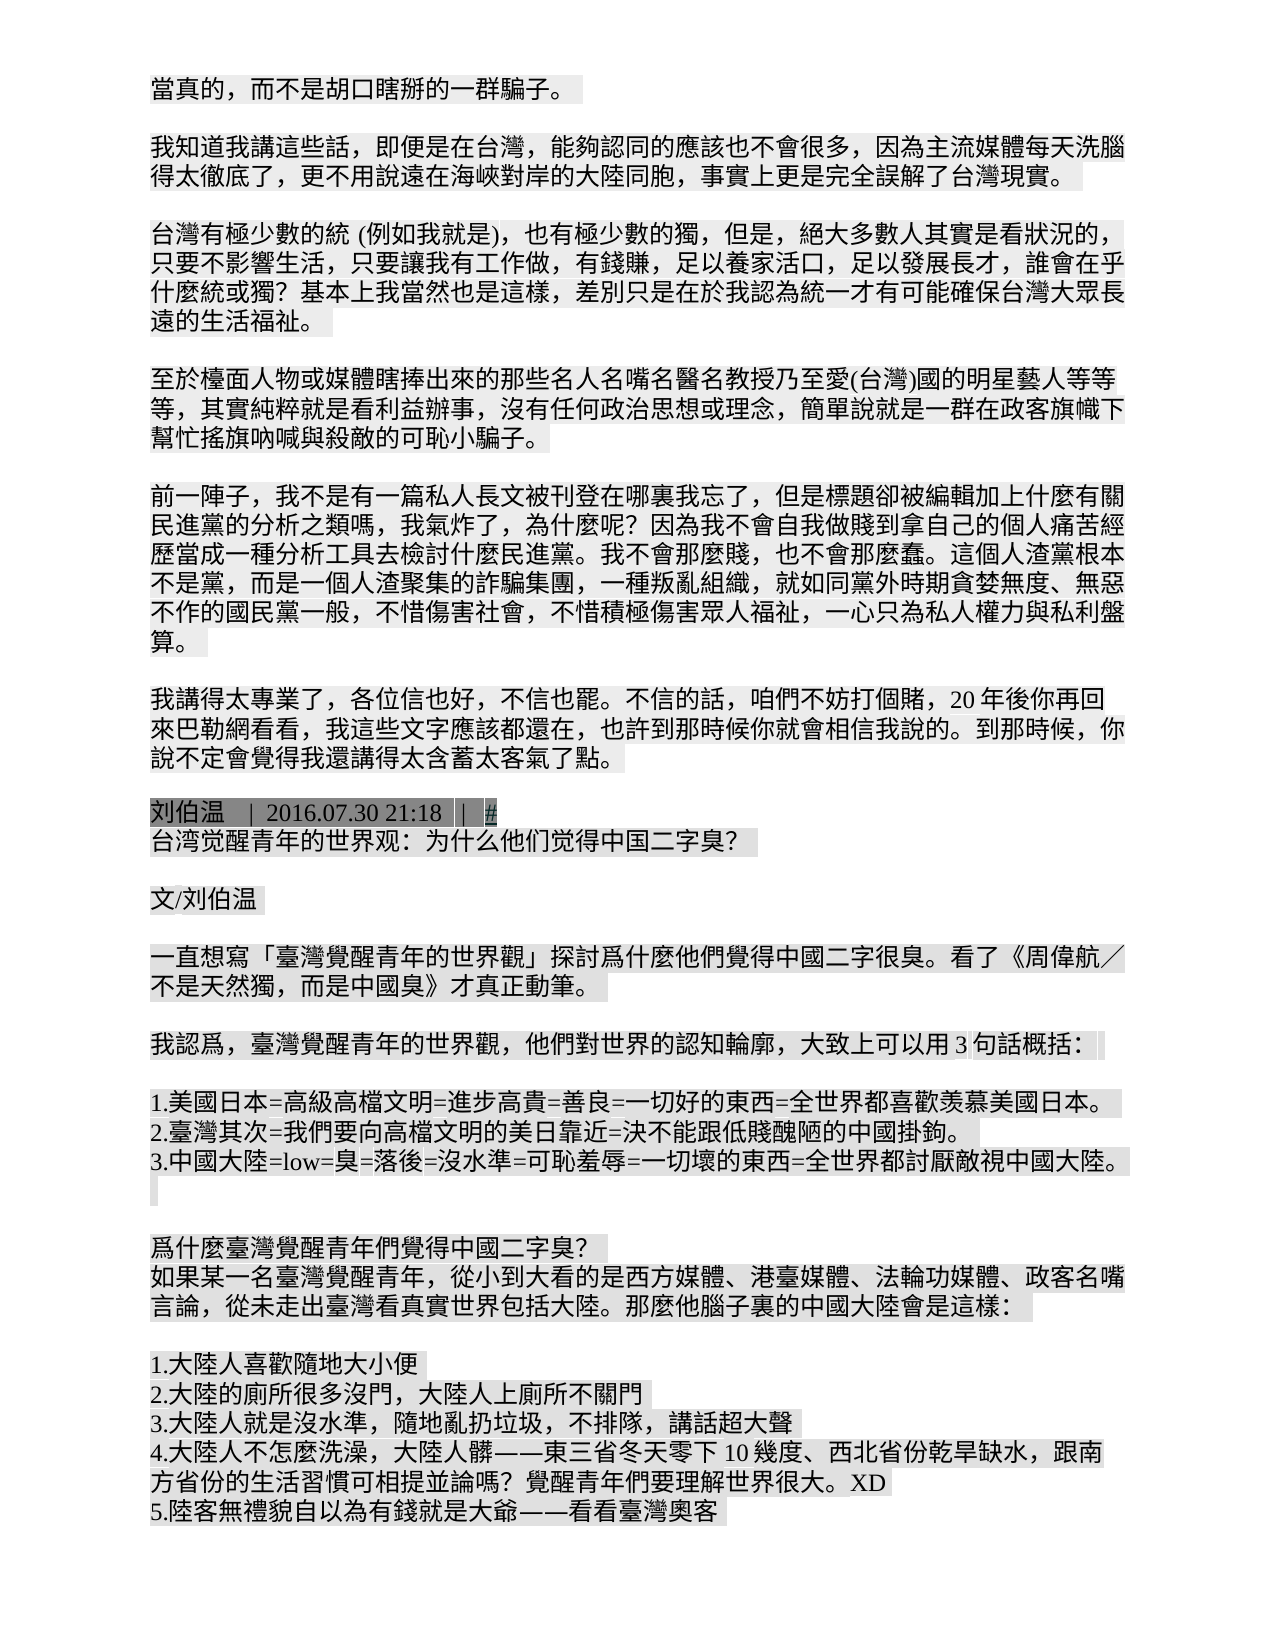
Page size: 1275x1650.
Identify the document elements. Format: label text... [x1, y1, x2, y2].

text 刘伯温 | 2016.07.30 21:18 | # [150, 798, 1125, 827]
text 台湾觉醒青年的世界观：为什么他们觉得中国二字臭？ 文/刘伯温 一直想寫「臺灣覺醒青年的世界觀」探討爲什麼他們覺得中國二字很臭。看了《周偉航／不是天然獨，而是中國臭》才真正動筆。 我認爲，臺灣覺醒青年的世界觀，他們對世界的認知輪廓，大致上可以用3句話概括： 1.美國日本=高級高檔文明=進步高貴=善良=一切好的東西=全世界都喜歡羡慕美國日本。 2.臺灣其次=我們要向高檔文明的美日靠近=決不能跟低賤醜陋的中國掛鉤。 3.中國大陸=low=臭=落後=沒水準=可恥羞辱=一切壞的東西=全世界都討厭敵視中國大陸。 爲什麼臺灣覺醒青年們覺得中國二字臭？ 如果某一名臺灣覺醒青年，從小到大看的是西方媒體、港臺媒體、法輪功媒體、政客名嘴言論，從未走出臺灣看真實世界包括大陸。那麼他腦子裏的中國大陸會是這樣： 1.大陸人喜歡隨地大小便 2.大陸的廁所很多沒門，大陸人上廁所不關門 3.大陸人就是沒水準，隨地亂扔垃圾，不排隊，講話超大聲 4.大陸人不怎麼洗澡，大陸人髒——東三省冬天零下10幾度、西北省份乾旱缺水，跟南方省份的生活習慣可相提並論嗎？覺醒青年們要理解世界很大。XD 5.陸客無禮貌自以為有錢就是大爺——看看臺灣奧客 關於大陸人或陸客的文明素質，《為什麼香港人厭惡大陸？從港人Mayi的部落格談香港》我已闡述得非常完整。面對曾經的窮親戚富起來，還到港臺大舉消費，港臺許多人心理失衡，曾經的優越感失落，從嫌人貧窮到憎人富貴，又憂心自己競爭力，於是成天盯著14億大陸人的褲襠拼命去找醜事，藉貶損羞辱排斥大陸人，發洩掩飾自卑與不滿，排解安慰失落的心靈。如果覺醒青年們需要時間才能認知現實，可以等，尤其以後需要到大陸打工掙錢時。 6.大陸人沒誠信，10個大陸人9個是騙子——想想臺灣詐騙犯 7.陸客羡慕臺灣富裕文明高檔，臺灣最美的風景是人——想想臺灣奧客、洪素珠、詐騙犯 8.陸客8個人只點1份小吃——自己查陸客和歐美日本高檔客的消費金額。 9.陸資1條龍，臺灣不賺錢——南韓日本歐美東南亞，都在想盡辦法吸引歡迎你們口中最低檔最醜陋最不能賺錢的陸客啊。恭喜覺醒青年，請放心我們會多去南韓日本東南亞歐美。 10.陸女21歲沒嫁人就是老女人了——覺醒青年應該來大陸看看剩女現象啊XD 11.陸配嫁臺灣是想臺灣人的錢，沒什麼真感情——覺醒青年放心，以後臺灣女嫁大陸男會越來越多。 12陸生到臺灣不納稅竟還吃人夠夠想用臺灣人的健保——陸生健保我寫過2篇文說明真相《劉伯溫／怎樣給1150萬臺灣人洗腦？ 陸生納入健保一事》、《劉伯溫：臺灣人反對陸生納入健保的4種理由之分析》 13.香港連普選都沒有，佔中被打壓，今日香港明日臺灣——《為什麼香港人厭惡大陸？從港人Mayi的部落格談香港》我已闡述得非常完整。 14.醜惡的中國政府打壓藏人、藏人不能自由出藏、藏人沒有宗教自由——西藏問題，及中國大陸的國際角色，前民進黨前輩陳真寫過《陳真談輿論、中國崛起與英美的齷齪勾當》 15.新疆伊斯蘭被打壓、維族人沒有宗教自由——新疆問題，我寫過新疆《劉伯溫／臺灣人眼裏的新疆：至少50%的人認知錯誤》中國歷來都是多民族、多文化、多種族、多血緣的文化融合體。臺灣覺醒青年應該自己親眼去新疆、西藏、內蒙古或任何一個少數民族聚居區看。 16.中國獨裁專制極權不民主——這話題萬言難盡。覺醒青年們自己親身比較上海VS臺北、廈門VS臺南的政治體制吧，覺醒青年瞭解民主VS共和、新加坡體制VS大陸政制的差異是什麼嗎？ 17.中共派系內鬥，反腐只是權鬥，政爭加劇要崩潰——覺醒青年們比CIA和習近平還瞭解大陸高層內幕絕密啊XD 18.中國每年10萬暴動——咦，我怎麼沒看到1起？臺灣覺醒青年親眼看到的還是看太多法輪功媒體？ 19.中國強行拆遷打死人——這話題有多面性。都更拆遷，確有少部分暴力違法，我譴責中共基層官員；爲公共利益建設且正常補償下的合法拆遷，我支持政府。大陸多少人期盼拆遷一夜暴富，及少數刁民漫天要價勒索政府綁架公共建設，覺醒青年理解不到這個層次。 20.中國抓維權人士律師、民運人士——這個很複雜，有造謠有真實。有些是中共錯，我譴責中共。有些是勾結西方勢力用心險惡的勢力操控，我不同情。 21.中國偷臺灣高科技，臺商到中國被養套殺，中國隨便一個官員就能把一家企業據為己有——我告訴覺醒青年一個事實：中國大陸是吸引外來投資的世界前二名。 臺灣覺醒青年這種認知，讓我想起洪素珠給臺灣小學生洗腦：「全世界最笨是臺灣人，拿金錢拿技術養大敵人，然後死無葬身之地」。 請問覺醒青年，宇宙空間站、太空船、火箭登月、北斗導航系統、超高速電腦、量子物理通訊、基因測序、宇宙射電望遠鏡、隱形飛機、深海探測、超級建築工程、5G通訊、水電站、高鐵、大飛機、機器人、高速風洞、石墨烯、衛星、核電站、核反應爐、可控核聚變、中子彈、航母、潛艇、彈道飛彈、高能鐳射……大陸這些高科技哪一項來自臺灣？ 台商幾乎全是代工廠、日常消費品、服務業，談得上高科技？臺灣最驕傲的TSMC，其實本質就是半導體業的鴻海，競爭力在高效率的製造業組織和生產管理，不是什麼高科技（ASML、Intel、ARM可以算）——也可以把高效率的製造業生產組織管理說成高科技。 22.中國活摘人體器官——臺灣覺醒青年看法輪功媒體圖片案例太多了吧？你給我在中國大陸找人活摘人體器官，我們一起錄像做證據，製造一個震驚世界的超大新聞，好不好？ 23.中國上Facebook要翻牆沒資訊言論自由——這話題有多面性，別用單一狹隘思維。我寫過《劉伯溫／嘲笑中國大陸上FB要翻牆？臺灣綠民眼光如鼠》，普通人生活而言，廈門VS臺南，上海VS臺北，差異不大。當然中共目前在言論自由上有缺陷問題，應該提升。 24.中國食品都不能吃，都有毒，地溝油——臺灣黑心食品廠商老闆少嗎？全球最熱門旅遊地點世界第2名是中國大陸，全世界每年到大陸的旅客人次約1.3億。覺醒青年覺得矛盾嗎？ 2551049851_fccc2e9988_z 上海外灘。（圖片來源：Simon Lee CC licensed） 25.中國污染嚴重，待在中國會得各種病——環保對每個發展階段國家都是問題。英國日本也經歷這階段。大陸正在全力轉型升級淘汰高污染產業。起碼有150萬以上臺灣人在大陸居住，全球最熱門旅遊地點世界第2名是中國大陸，全世界每年到大陸的旅客人次約1.3億。覺醒青年能意識到自己的認知 26.中國富的人有，但很多餓肚子，人均不到2K，落後臺灣30年——大陸這麼大當然有窮人。茶葉蛋、上海有沒有熱水可以洗澡的哽，覺醒青年們很瞭吧？XD 27.中國人都往國外移民，大陸有錢人都逃離中國——哪個國家沒移民現象？大陸也有外國人移民進來。移民是個人自由愛好選擇，可能是喜歡獨特異國風情文化、婚姻、工作發展機會…，移民不一定是因爲家鄉糟糕。許多人即使名義上移民到國外大部分時間仍在大陸發展生活。真正應反對的是貪官轉移財富的移民，這是大陸正在進行的反貪腐範疇，正在建立官員財產申報制及嚴厲監督制度。 28.中國經濟即將崩潰——清朝末年、民國初年那麼糟，崩潰了嗎？GDP增速>6%，出境旅遊消費世界第一名。臺灣覺醒青年應多出去見世面XD 29.全世界都討厭中國——覺醒青年知道自己的認知有多違背事實嗎？中國大陸是全球最熱門旅遊地點第2名，全世界到大陸的旅客人次是每年約1.3億，是吸引外資的世界前2名。至於中國大陸的國際角色，前民進黨前輩陳真寫過《陳真談輿論、中國崛起與英美的齷齪勾當》 30.中國打壓臺灣人，傷害臺灣人感情——你搞臺獨去中國化仇中反中、辱罵仇視中華民國政權法統、潑漆孫中山、仇視蔣中正、潑漆故宮獸首罵中華文化入侵、聯合美日製中、反兩岸服貿、反課綱微調、反陸客、健保歧視陸生、歧視對待陸配……既然你背叛中華民族，視大陸爲敵國，那麼敵國打壓台獨派不是剛剛好而已？《綠營的邏輯（對中國大陸）》夠回答覺醒青年嗎？ 31.中國飛彈對準臺灣武力威脅臺灣——民國政府1950年代還轟炸偵查要反攻大陸啊。大陸的飛彈真不是對準臺灣的（要輸入座標）。臺灣人老培的兩張漫畫道盡要點。你們的導彈不止對準還對著廈門發射過一枚了啊XD！ 32.中國是敵國，打壓臺灣國際地位，不讓臺灣獨立——《劉伯溫／中華民國「國殤日」感想：臺灣前途的3條道路》中華民國政權也打壓了大陸政權的國際地位30年啊！當年大陸政權一直不能進聯合國。 2005年連胡會標誌兩岸正式結束對峙時代開始和解，馬英九時代和解共存。不想打壓對峙，就別搞臺獨去中國化反中仇中，談判兩岸和平協議啊！中華民國和中華人民共和國，是中國因內戰而分治兩岸的兩大政權。即使兩岸統合，國號用中華民國，也是可以兩岸政權談判的啊！ 解決方案：兩岸和平統合協議 爲什麼臺灣覺醒青年覺得中國二字很臭？因爲他們從小到大所接觸以下資訊，大多又沒有真正走出臺灣，去真正瞭解歐美日本和中國大陸。 當臺獨透過課綱+媒體+資訊耳濡目染不停徹底的仇中貶中洗腦，一個臺灣年輕人，從小到大，所接收接觸的資訊，絕大部分都是貶損辱罵抹黑醜化妖魔化中國大陸的，把中國一詞完全打為最低賤令人羞辱的層級。人性是虛榮的，都崇慕高貴文明而嫌惡貧賤低級，臺灣年輕一代又怎麼可能會認同中國或中華呢？ 其實兩岸所有問題的核心就是統獨，覺醒青年們的反中仇中世界觀也是基於此衍生。 我無法改變臺灣覺醒青年的反中仇中世界觀。我只提供我提議的解決方案——不管這是20年、30年或80年後的事，或現在看多麼不可能，但都不應該妨礙我們思考未來的可能性——屆時大陸可能不是共產黨執政、臺灣也未必是民進黨執政： 1.兩岸統合在中華民國國號下，沿用青天白日旗（本來就是大陸時期的國號國旗） 2.兩岸憲法統合，制定新大中華民國憲法，一國一制。 3.軍隊合併。臺灣軍進駐福建浙江廣東等大陸各省。大陸軍進駐臺灣東南面，守衛釣魚臺拿回東海控制權，守衛南海太平島拿回南海主導控制權。建立太平洋遠洋艦隊，保衛海權和資源生命線。 4.兩岸議會合併，建立大中華民國國會，共同決定國家層面立法。臺灣自身議會依然保留、照常選舉。 5.外交機構合併，統一為中華民國駐外使領館。原本跟中華民國政府建交的，大陸派出外交人員合併。原本跟大陸政府建交的，臺灣派出外交人員合併。解決臺灣外交空間。 6.香港臺灣大陸都實行普選。解決香港政制爭議。 7.國民黨、民進黨赴大陸發展黨員，參與全國執政權競選。 8.中華民國國民，無論出生在香港、臺灣、上海、福建、浙江、西藏、新疆、內蒙、東三省、湖北…任意一地，均參與大中華民國總統選舉。臺灣本身行政體系完全由本地直接民選自治。 9.修建環島高鐵，修建福建—臺灣海底高鐵，連接金門馬祖。臺灣作為大中華民國一帶一路海上絲綢之路的最重要支點，發展海權擴充貿易。 …… 兩岸統合，拿回釣魚臺、東海、南海，保衛中華民族祖產和海權，不用再向美國磕頭，不用吃美牛美豬，不用經過美國面試候選人，不用再被美國淩辱，自己的領導人去自己的領土竟然要看美國臉色！——我們就是跟美國平起平坐的世界一流強國！ 如果能合兩岸三地的各自長處，香港的法治精神，臺灣的民主自由（雖然現在民粹），大陸的效率和團結（雖然現在威權），想必可以開創一個對兩岸三地的大中華區人民，和中華民族的子孫後代，最有利的道路，最安全、最有保障、最廣大的市場、有最寬廣的未來發展空間！ [150, 827, 1125, 1555]
text 台灣百業不舉，唯有詐騙業一枝獨秀，行銷全世界，年產值數千億；有時冒充法官、檢察官，有時冒充銀行人員、公司會計，舌粲蓮花，根本沒有的事都能講得跟真的一樣。但你總不會真的想跟他討論銀行業務或會計學或刑法原理吧？ 大陸有句罵人的話，我覺得還蠻好笑，挺能說中我的心。那話是這麼說的："可別跟我吵哦，我聽不懂你在說什麼的，要是讓旁人看了，會以為我怎麼會蠢到跟一頭豬吵架呢。" 不過呢，我倒是寧可跟一頭豬吵架，也不會蠢到真的去跟不學有術的各路騙子人渣討論事情。那真的是太蠢了。 市井之間那些詐騙集團，其實工作也挺辛苦，每天守著電話機旁，裝神弄鬼，有時還得互相演戲，你扮法院女祕書，我扮正義的檢察官，正在調查一樁國際洗錢犯罪買賣，演得很賣力。至於騙不騙得成，那倒也說不準，畢竟他手上沒有電視，沒有媒體，只能靠幾個人表演舌粲蓮花。萬一騙不成，還得虧本，生意風險還是有的。 但是，迎合主流政治利益的詐騙業務，倒是一本萬利，毫無風險，連成本都不用，只需三不五時在什麼臉書上口頭交待，痛罵支那賤畜一番，主流媒體就會把你捧成名人，捧成意見領袖，美名加身，資源滾滾，前途輝煌。鬼島上，諸如這樣的人渣幾時缺過貨？舊國民黨時代也是一大堆，全是這等嘴臉。不管政治風向怎麼吹，不管怎麼改朝換代，永遠都會有這樣一批人，看準風向，大表忠貞。 政治檯面人物也一樣。我已經說過 N 次，台灣沒有台獨份子啦。如果有人不服氣，不妨說來聽聽，告訴我們究竟哪個政客是台獨，根本沒有這種人。 這就好像黨外時期的國民黨，不是每一個政治人物都說要反攻大陸解救同胞嗎？你信嗎？我當然不信，所以我才會成為一名黨外亡命之徒。但是，當時大多數人，特別是年輕學生，他們是相信這類什麼反攻大陸的鬼話的。但是，請你告訴我，究竟哪一個國民黨人真的要反攻大陸？他們忙著把財產和妻女趕緊統統送去美國，這才是事實。現在的民進黨也一樣，純屬詐騙。 除了史明、彭明敏等等一些很老一輩的篤志之士確實是台獨之外，其他全是騙人的，更不用說美麗島辯護律師那一代的政治人物了，根本全是生意人，其中有幾個甚至是當年國民黨的情治單位特務，例如謝長廷。 至於1990年之後才騙得權力的政客們，更是一個個是家財億萬的投機商人，要不就是一些品性不端、沒有謀生專長、四處鑽營的混混 (往往以所謂社運為政治跳板)，看是要怎麼騙或怎麼挑撥、炒作，方才有私利可圖，他們就會努力往那個方向去詐騙去挑撥去炒作。 2000年之後才突然搖身一變，變成台獨急先鋒的那些人，就更是不堪聞問了。 假若是來到最近幾年，當所謂反中、仇中與台獨被炒作成一種愛台神聖指令時，才突然冒出來的那些張牙舞爪的反中仇中愛台急先鋒，這些人，可說是最恐怖最卑劣的一群人，行不由徑，行事邪門，但卻被主流媒體包裝得像個什麼為國為民的聖戰士或理想家似的，滿口漂亮話，滿口什麼左派理想。這樣一些人，只能用騙子人渣來形容。若要我說老實話，我的良心話其實就是這樣。 對於這樣一些低能敗德的無恥生物，我們只能忍他，或當成一種集體存在物去指陳這樣一種人性敗壞的現象，但若有人居然蠢到會想要去跟他們討論，那真的是從根本上就搞錯了整個台灣人事物的真實樣貌。我們平常之所以會願意去與人討論，前提當然是對方必須是當真的，而不是胡口瞎掰的一群騙子。 我知道我講這些話，即便是在台灣，能夠認同的應該也不會很多，因為主流媒體每天洗腦得太徹底了，更不用說遠在海峽對岸的大陸同胞，事實上更是完全誤解了台灣現實。 台灣有極少數的統 (例如我就是)，也有極少數的獨，但是，絕大多數人其實是看狀況的，只要不影響生活，只要讓我有工作做，有錢賺，足以養家活口，足以發展長才，誰會在乎什麼統或獨？基本上我當然也是這樣，差別只是在於我認為統一才有可能確保台灣大眾長遠的生活福祉。 至於檯面人物或媒體瞎捧出來的那些名人名嘴名醫名教授乃至愛(台灣)國的明星藝人等等等，其實純粹就是看利益辦事，沒有任何政治思想或理念，簡單說就是一群在政客旗幟下幫忙搖旗吶喊與殺敵的可恥小騙子。 前一陣子，我不是有一篇私人長文被刊登在哪裏我忘了，但是標題卻被編輯加上什麼有關民進黨的分析之類嗎，我氣炸了，為什麼呢？因為我不會自我做賤到拿自己的個人痛苦經歷當成一種分析工具去檢討什麼民進黨。我不會那麼賤，也不會那麼蠢。這個人渣黨根本不是黨，而是一個人渣聚集的詐騙集團，一種叛亂組織，就如同黨外時期貪婪無度、無惡不作的國民黨一般，不惜傷害社會，不惜積極傷害眾人福祉，一心只為私人權力與私利盤算。 我講得太專業了，各位信也好，不信也罷。不信的話，咱們不妨打個賭，20年後你再回來巴勒網看看，我這些文字應該都還在，也許到那時候你就會相信我說的。到那時候，你說不定會覺得我還講得太含蓄太客氣了點。 [150, 75, 1125, 773]
